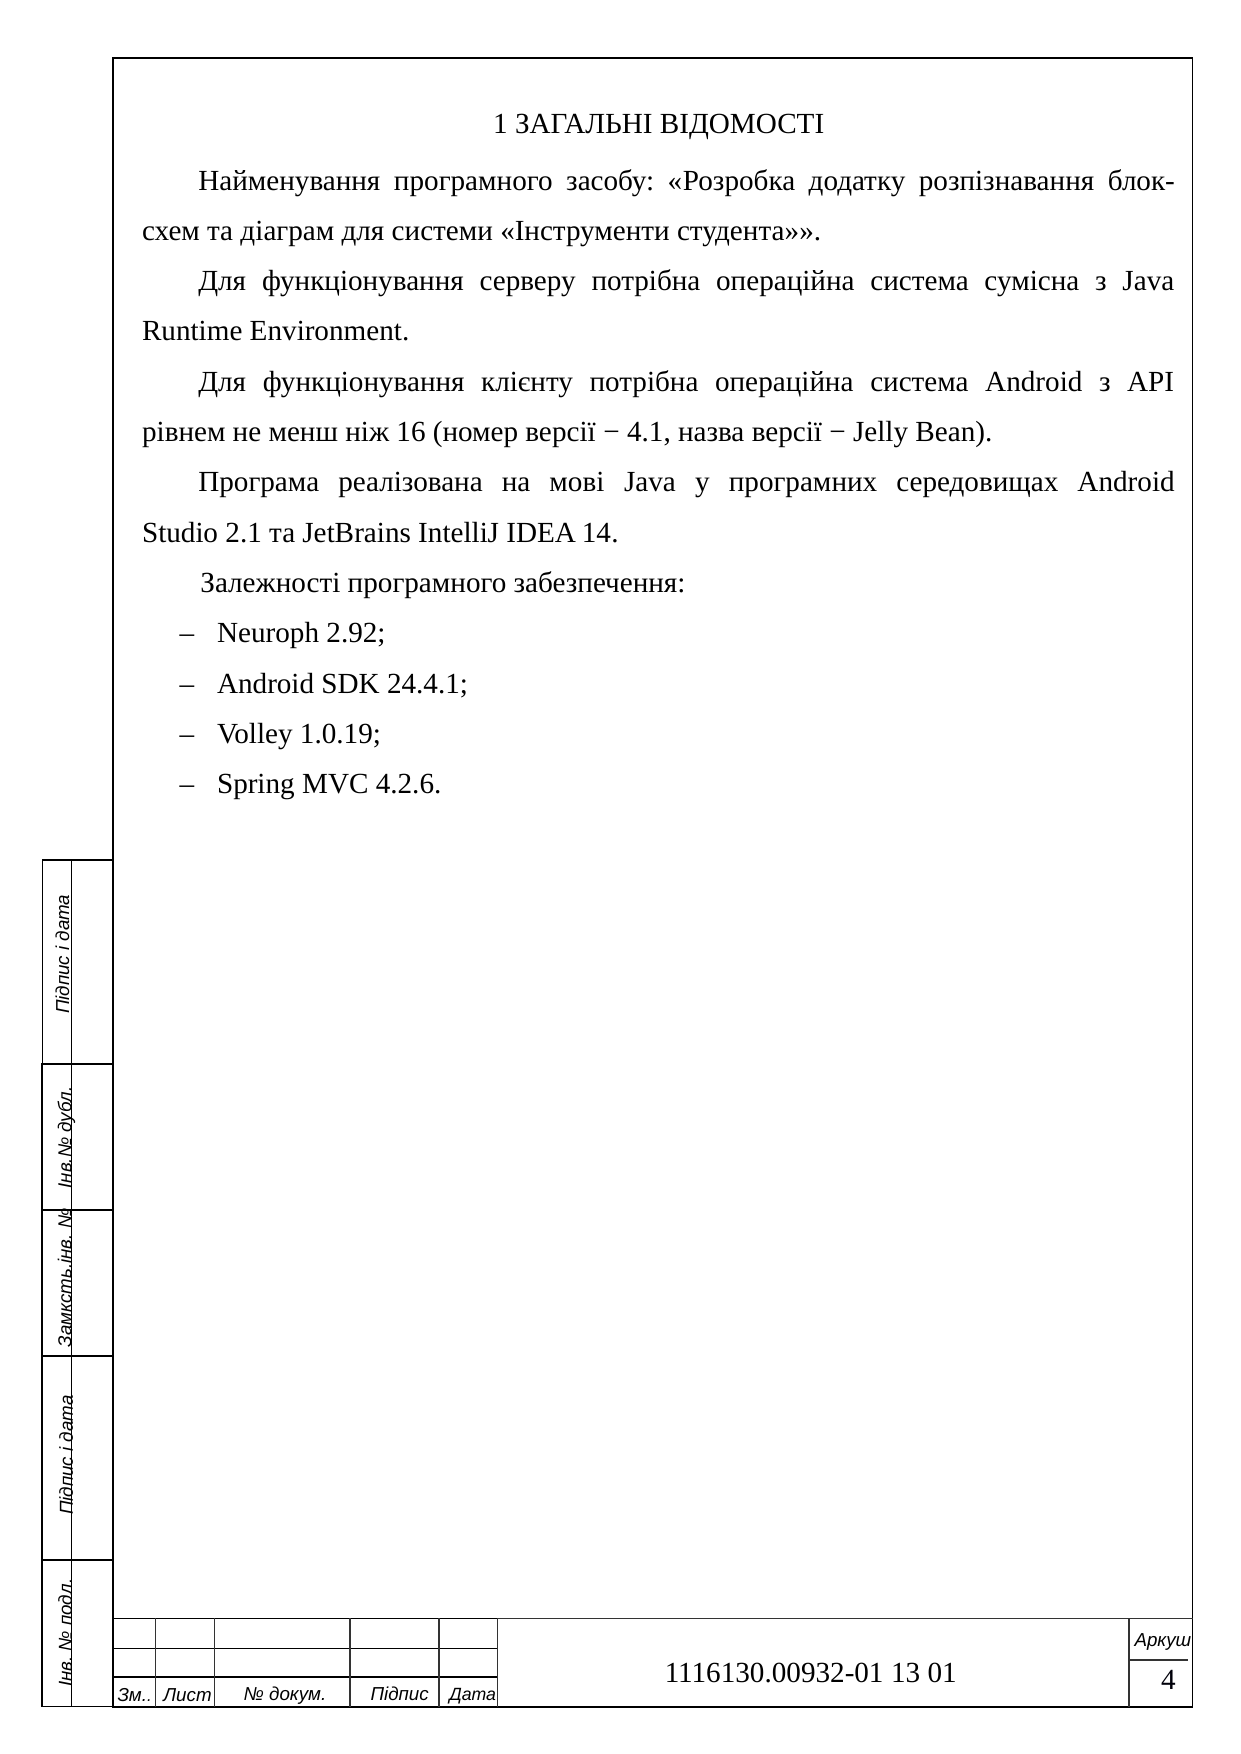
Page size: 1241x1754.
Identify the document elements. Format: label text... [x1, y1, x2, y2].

list Neuroph 2.92; [179, 615, 1175, 649]
list Spring MVC 4.2.6. [179, 766, 1175, 800]
title 1 ЗАГАЛЬНІ ВІДОМОСТІ [142, 106, 1175, 140]
list Android SDK 24.4.1; [179, 666, 1175, 699]
text Найменування програмного засобу: «Розробка додатку розпізнавання блок-схем та діаграм для системи «Інструменти студента»». [142, 163, 1175, 246]
text Програма реалізована на мові Java у програмних середовищах Android Studio 2.1 та JetBrains IntelliJ IDEA 14. [142, 464, 1175, 548]
list Volley 1.0.19; [179, 716, 1175, 749]
text Залежності програмного забезпечення: [142, 565, 1175, 599]
text Для функціонування серверу потрібна операційна система сумісна з Java Runtime Environment. [142, 263, 1175, 347]
text Для функціонування клієнту потрібна операційна система Android з API рівнем не менш ніж 16 (номер версії − 4.1, назва версії − Jelly Bean). [142, 364, 1175, 448]
